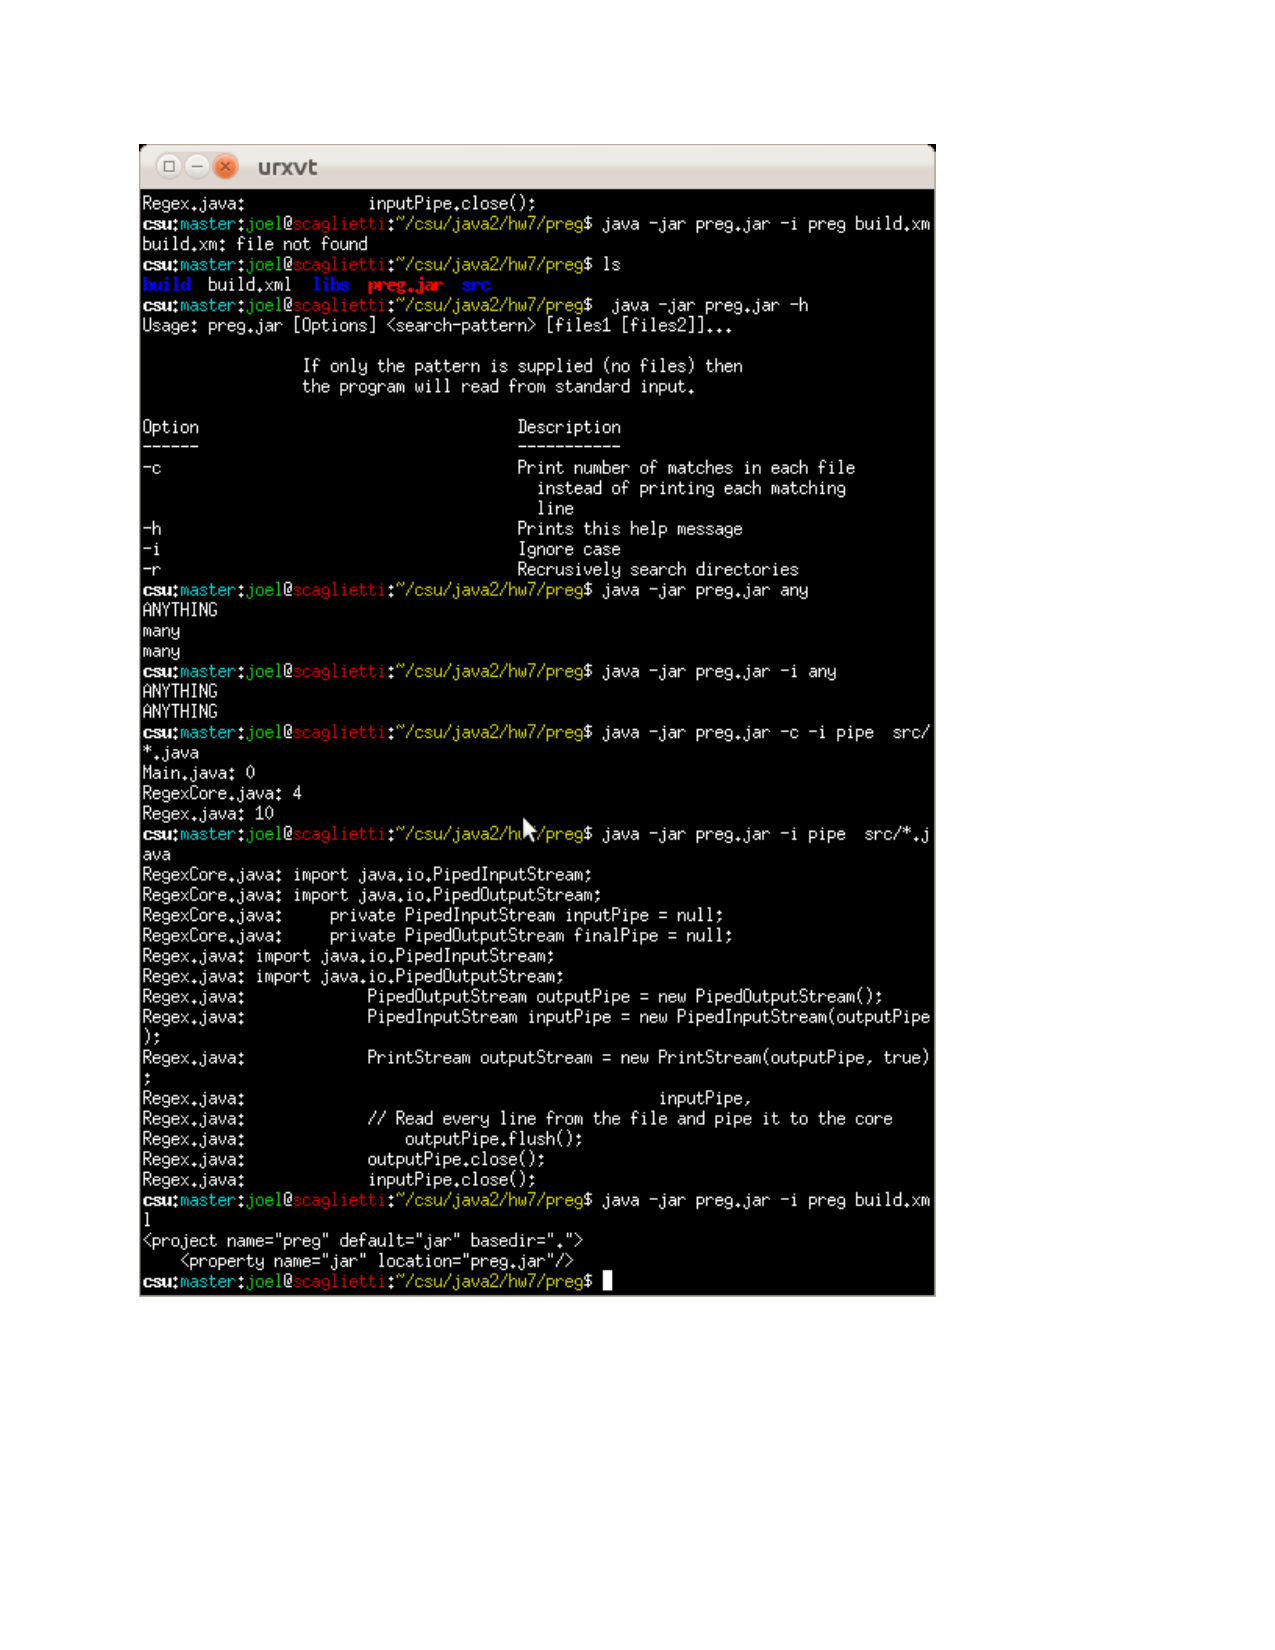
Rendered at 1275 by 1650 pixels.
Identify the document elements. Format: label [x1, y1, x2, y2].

picture [139, 144, 936, 1297]
